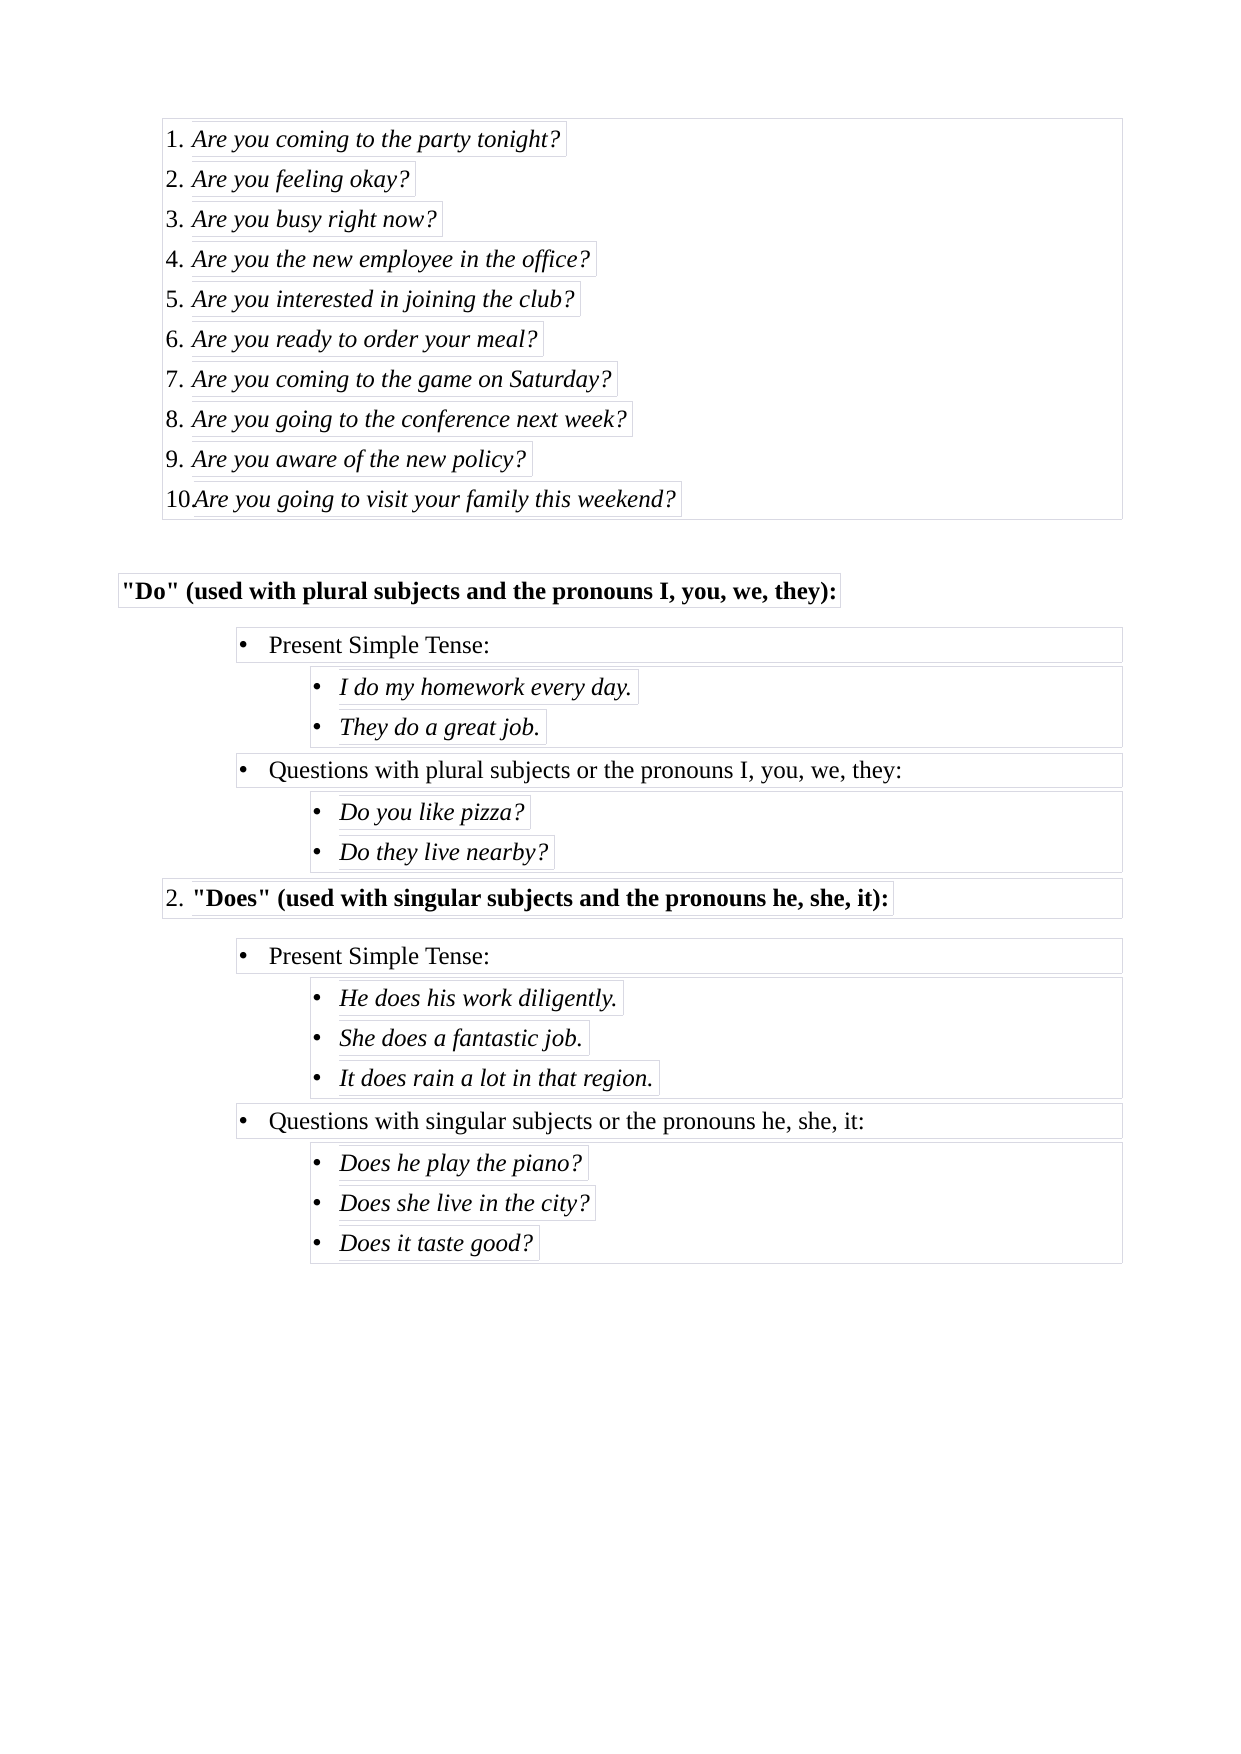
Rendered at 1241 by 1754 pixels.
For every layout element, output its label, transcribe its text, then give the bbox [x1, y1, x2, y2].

list Are you ready to order your meal? [163, 318, 1122, 356]
list She does a fantastic job. [311, 1017, 1122, 1055]
list Are you going to visit your family this weekend? [163, 478, 1122, 519]
list Present Simple Tense: [237, 939, 1122, 973]
list Are you interested in joining the club? [163, 278, 1122, 316]
list Are you coming to the game on Saturday? [163, 358, 1122, 396]
list Do you like pizza? [311, 792, 1122, 829]
text "Do" (used with plural subjects and the pronouns I, you, we, they): [118, 539, 1122, 607]
list Does he play the piano? [311, 1143, 1122, 1180]
list I do my homework every day. [311, 667, 1122, 704]
list Questions with plural subjects or the pronouns I, you, we, they: [237, 754, 1122, 787]
list He does his work diligently. [311, 978, 1122, 1015]
list Are you feeling okay? [163, 158, 1122, 196]
list Do they live nearby? [311, 831, 1122, 872]
list Are you busy right now? [163, 198, 1122, 236]
list Are you coming to the party tonight? [163, 119, 1122, 156]
list It does rain a lot in that region. [311, 1057, 1122, 1098]
list Are you aware of the new policy? [163, 438, 1122, 476]
list Does it taste good? [311, 1222, 1122, 1263]
list Questions with singular subjects or the pronouns he, she, it: [237, 1104, 1122, 1138]
list Are you going to the conference next week? [163, 398, 1122, 436]
list Are you the new employee in the office? [163, 238, 1122, 276]
list "Does" (used with singular subjects and the pronouns he, she, it): [163, 879, 1122, 918]
list Does she live in the city? [311, 1182, 1122, 1220]
list Present Simple Tense: [237, 628, 1122, 662]
list They do a great job. [311, 706, 1122, 747]
